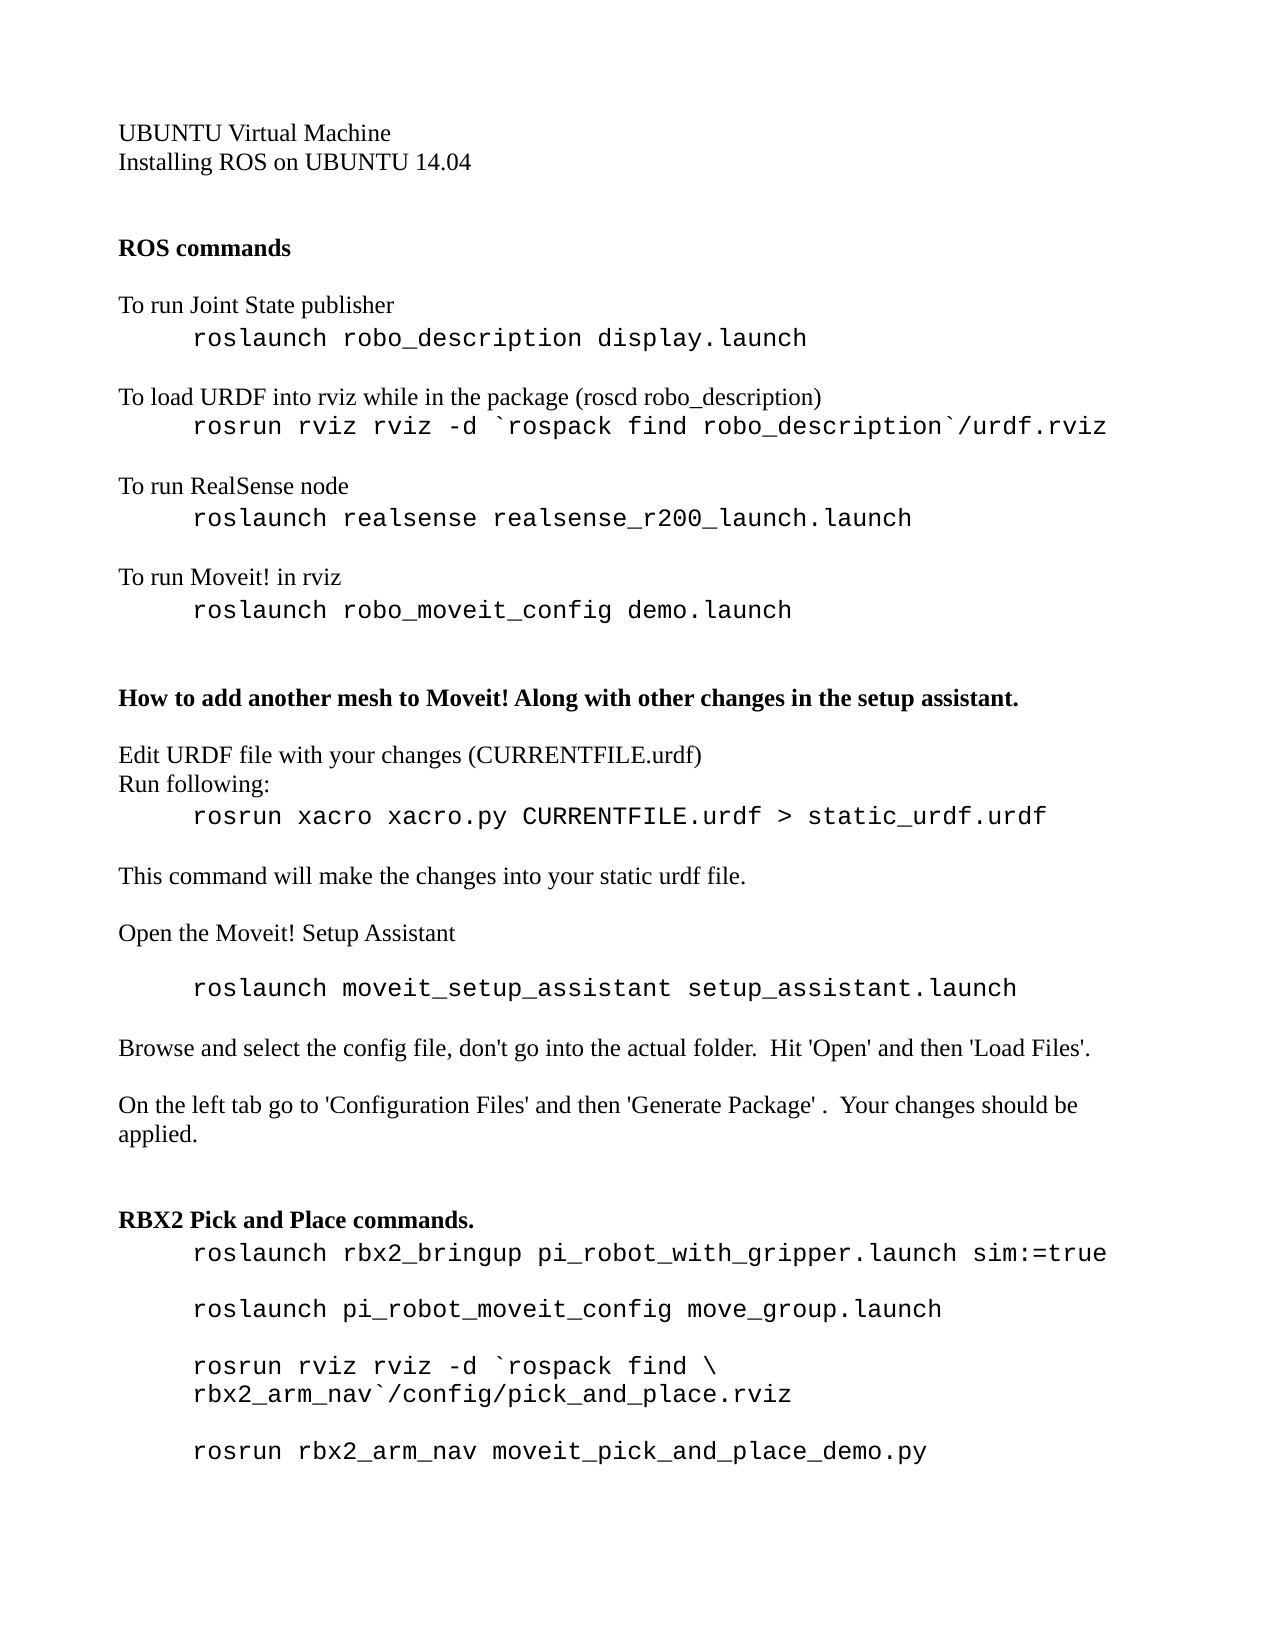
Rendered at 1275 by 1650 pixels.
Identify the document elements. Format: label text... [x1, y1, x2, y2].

text Edit URDF file with your changes (CURRENTFILE.urdf) [118, 741, 1157, 769]
text ROS commands [118, 233, 1157, 262]
text rosrun rbx2_arm_nav moveit_pick_and_place_demo.py [118, 1439, 1157, 1467]
text roslaunch robo_description display.launch [118, 319, 1157, 354]
text RBX2 Pick and Place commands. [118, 1206, 1157, 1234]
text How to add another mesh to Moveit! Along with other changes in the setup assistant. [118, 683, 1157, 712]
text Installing ROS on UBUNTU 14.04 [118, 147, 1157, 176]
text UBUNTU Virtual Machine [118, 118, 1157, 147]
text roslaunch rbx2_bringup pi_robot_with_gripper.launch sim:=true [118, 1234, 1157, 1269]
text To run RealSense node [118, 471, 1157, 499]
text This command will make the changes into your static urdf file. [118, 861, 1157, 890]
text To run Joint State publisher [118, 291, 1157, 319]
text Run following: [118, 769, 1157, 798]
text Open the Moveit! Setup Assistant [118, 918, 1157, 947]
text rosrun xacro xacro.py CURRENTFILE.urdf > static_urdf.urdf [118, 798, 1157, 832]
text roslaunch realsense realsense_r200_launch.launch [118, 499, 1157, 534]
text Browse and select the config file, don't go into the actual folder. Hit 'Open' and then 'Load Files'. [118, 1033, 1157, 1062]
text roslaunch robo_moveit_config demo.launch [118, 591, 1157, 626]
text rosrun rviz rviz -d `rospack find \ rbx2_arm_nav`/config/pick_and_place.rviz [118, 1354, 1157, 1410]
text roslaunch pi_robot_moveit_config move_group.launch [118, 1297, 1157, 1325]
text To run Moveit! in rviz [118, 562, 1157, 591]
text On the left tab go to 'Configuration Files' and then 'Generate Package' . Your changes should be applied. [118, 1091, 1157, 1148]
text roslaunch moveit_setup_assistant setup_assistant.launch [118, 976, 1157, 1004]
text rosrun rviz rviz -d `rospack find robo_description`/urdf.rviz [118, 411, 1157, 442]
text To load URDF into rviz while in the package (roscd robo_description) [118, 382, 1157, 411]
